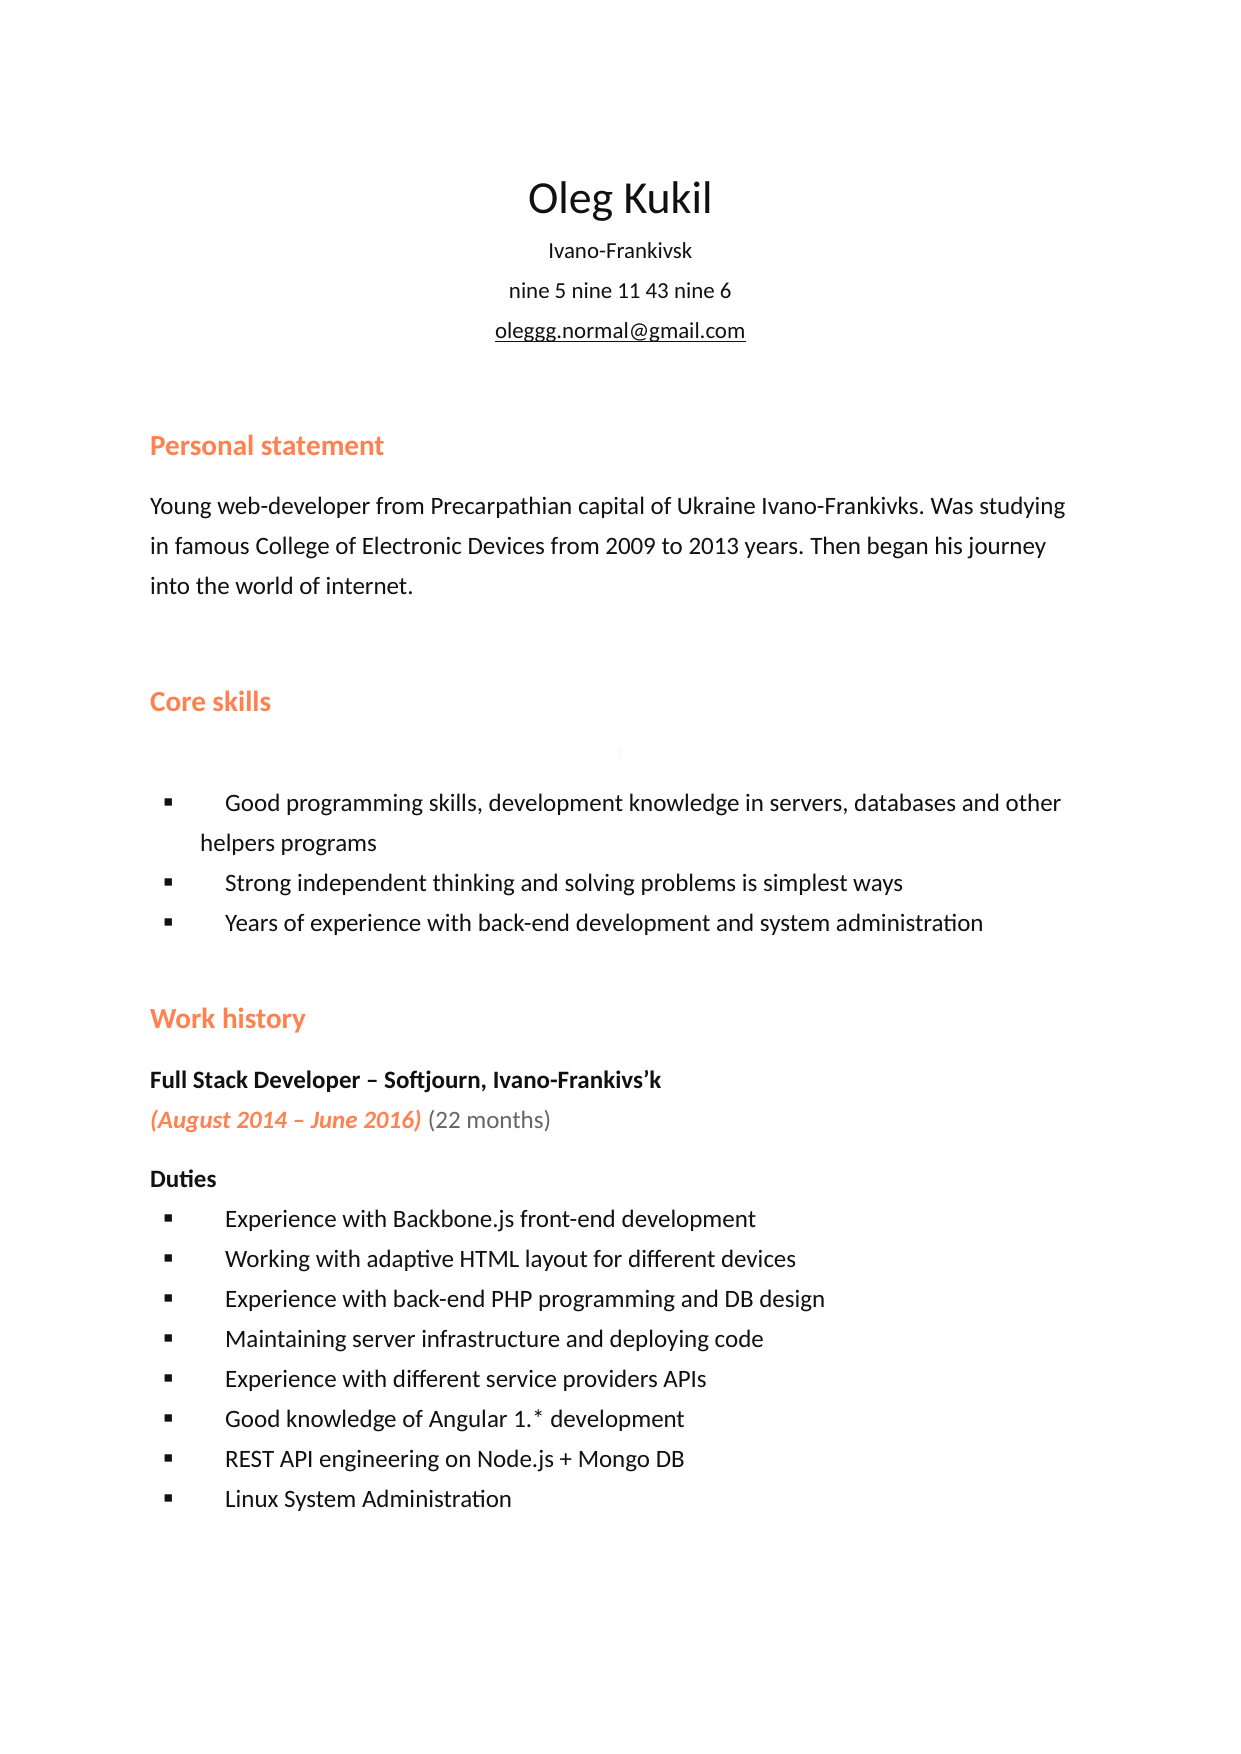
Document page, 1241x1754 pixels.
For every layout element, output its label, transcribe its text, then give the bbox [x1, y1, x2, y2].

list Experience with Backbone.js front-end development [162, 1193, 1090, 1233]
list Maintaining server infrastructure and deploying code [162, 1313, 1090, 1353]
text Personal statement [150, 422, 1090, 462]
text Young web-developer from Precarpathian capital of Ukraine Ivano-Frankivks. Was studying in famous College of Electronic Devices from 2009 to 2013 years. Then began his journey into the world of internet. [150, 481, 1090, 601]
list Years of experience with back-end development and system administration [162, 897, 1090, 937]
list REST API engineering on Node.js + Mongo DB [162, 1433, 1090, 1473]
list Experience with different service providers APIs [162, 1353, 1090, 1393]
list Linux System Administration [162, 1473, 1090, 1513]
list Good programming skills, development knowledge in servers, databases and other helpers programs [162, 777, 1090, 857]
text Oleg Kukil Ivano-Frankivsk nine 5 nine 11 43 nine 6 oleggg.normal@gmail.com [150, 169, 1090, 345]
list Strong independent thinking and solving problems is simplest ways [162, 857, 1090, 897]
list Working with adaptive HTML layout for different devices [162, 1233, 1090, 1273]
list Experience with back-end PHP programming and DB design [162, 1273, 1090, 1313]
text Work history [150, 996, 1090, 1036]
text Duties [150, 1153, 1090, 1193]
text Full Stack Developer – Softjourn, Ivano-Frankivs’k (August 2014 – June 2016) (22 months) [150, 1055, 1090, 1135]
list Good knowledge of Angular 1.* development [162, 1393, 1090, 1433]
text Core skills [150, 678, 1090, 718]
